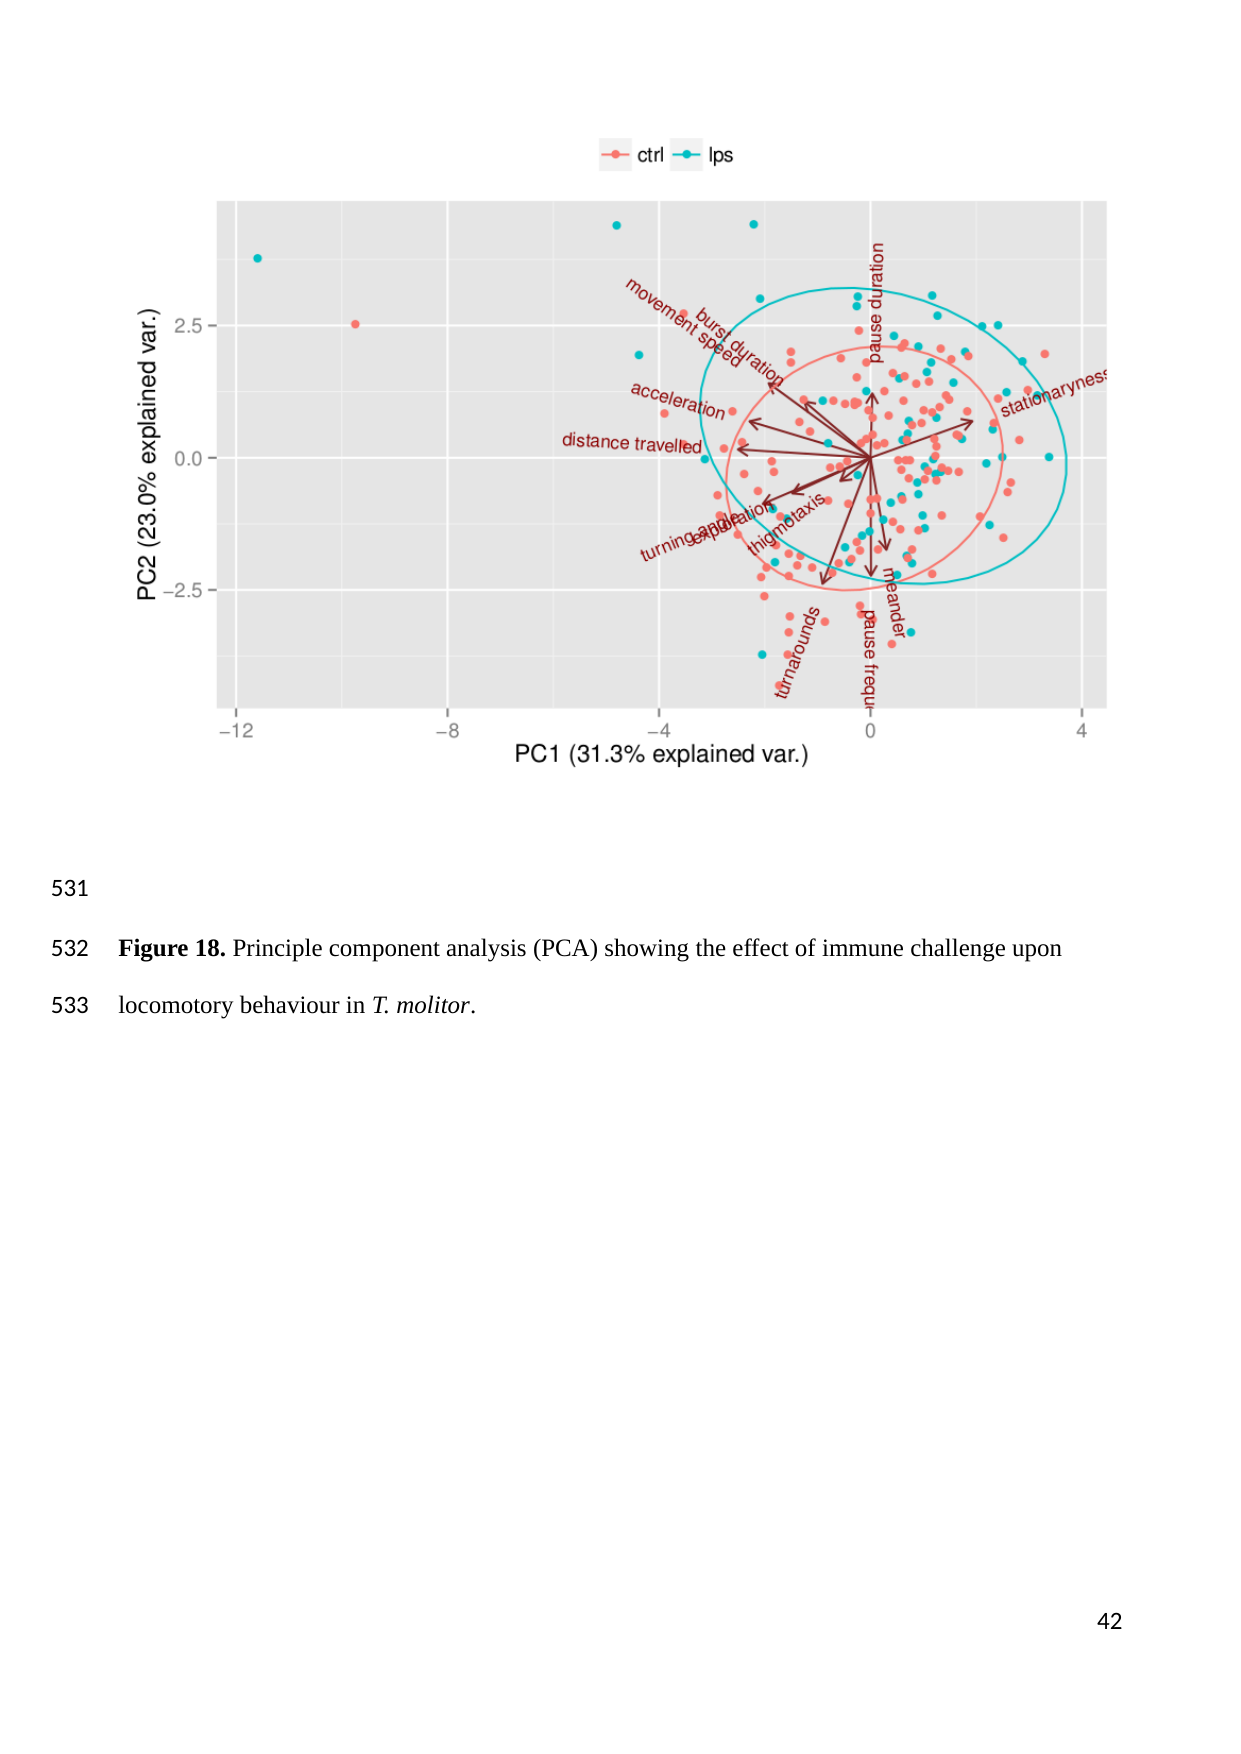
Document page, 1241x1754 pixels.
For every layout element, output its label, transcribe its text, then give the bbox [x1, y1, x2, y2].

text Figure 18. Principle component analysis (PCA) showing the effect of immune challenge upon locomotory behaviour in T. molitor. [118, 933, 1122, 1019]
picture [118, 118, 1123, 781]
